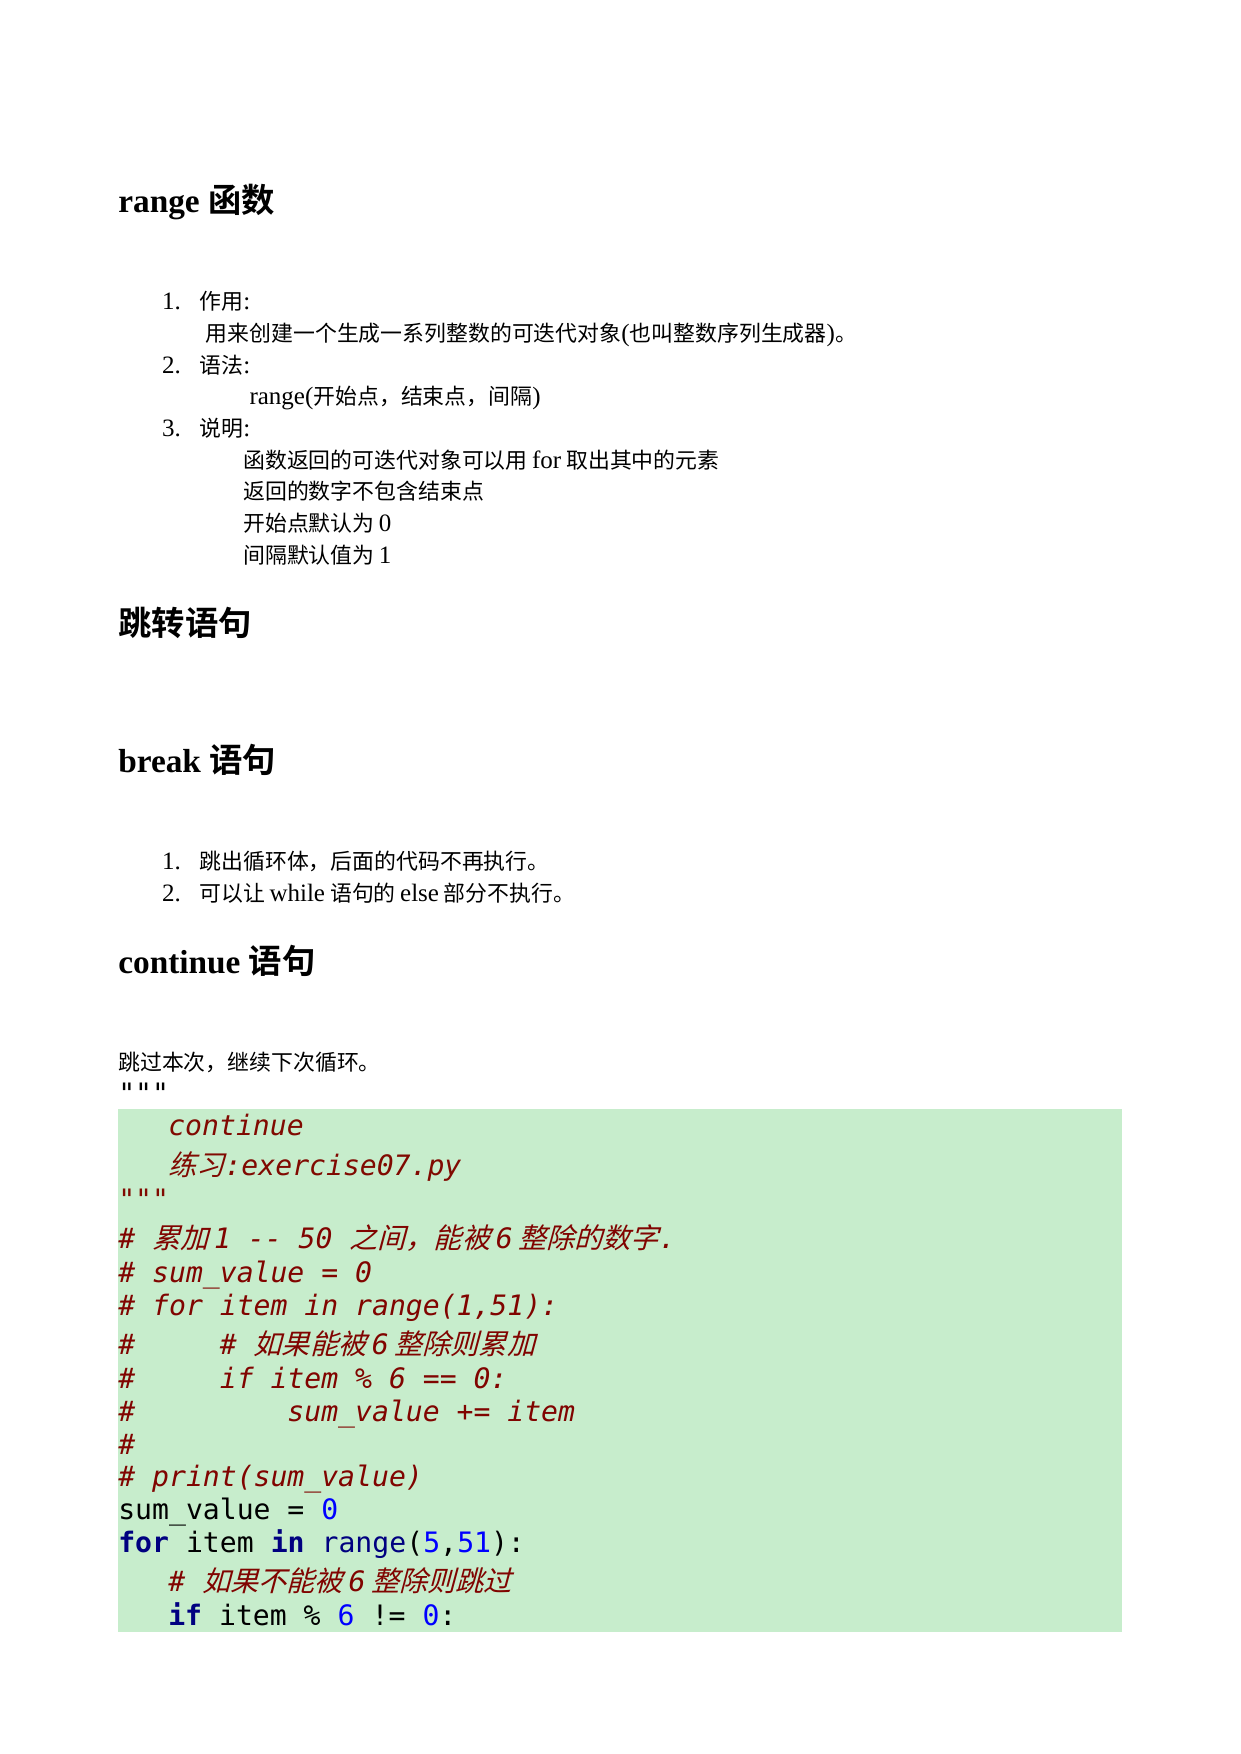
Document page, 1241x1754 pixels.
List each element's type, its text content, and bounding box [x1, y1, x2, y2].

text # if item % 6 == 0: [118, 1363, 1122, 1395]
text # 如果不能被6整除则跳过 [118, 1559, 1122, 1599]
list 说明: [162, 411, 1122, 443]
text # for item in range(1,51): [118, 1289, 1122, 1322]
list 可以让while语句的else部分不执行。 [162, 876, 1122, 908]
text 开始点默认为0 [199, 506, 1122, 538]
text for item in range(5,51): [118, 1526, 1122, 1559]
subtitle 跳转语句 [118, 596, 1122, 645]
text # sum_value += item [118, 1395, 1122, 1428]
text 练习:exercise07.py [118, 1142, 1122, 1183]
text 间隔默认值为1 [199, 538, 1122, 569]
text """ [118, 1183, 1122, 1216]
list 作用: [162, 284, 1122, 316]
text if item % 6 != 0: [118, 1599, 1122, 1632]
text sum_value = 0 [118, 1493, 1122, 1526]
text # sum_value = 0 [118, 1256, 1122, 1289]
subtitle continue 语句 [118, 935, 1122, 983]
text # 累加1 -- 50 之间，能被6整除的数字. [118, 1216, 1122, 1256]
list 跳出循环体，后面的代码不再执行。 [162, 844, 1122, 876]
subtitle range 函数 [118, 174, 1122, 222]
text # [118, 1428, 1122, 1461]
list 语法: [162, 348, 1122, 379]
text 返回的数字不包含结束点 [199, 474, 1122, 506]
text 用来创建一个生成一系列整数的可迭代对象(也叫整数序列生成器)。 [118, 316, 1122, 348]
text range(开始点，结束点，间隔) [118, 379, 1122, 411]
text """ [118, 1077, 1122, 1109]
text continue [118, 1109, 1122, 1142]
subtitle break 语句 [118, 734, 1122, 782]
text 函数返回的可迭代对象可以用for取出其中的元素 [199, 443, 1122, 474]
text # print(sum_value) [118, 1461, 1122, 1493]
text # # 如果能被6整除则累加 [118, 1322, 1122, 1363]
text 跳过本次，继续下次循环。 [118, 1045, 1122, 1077]
